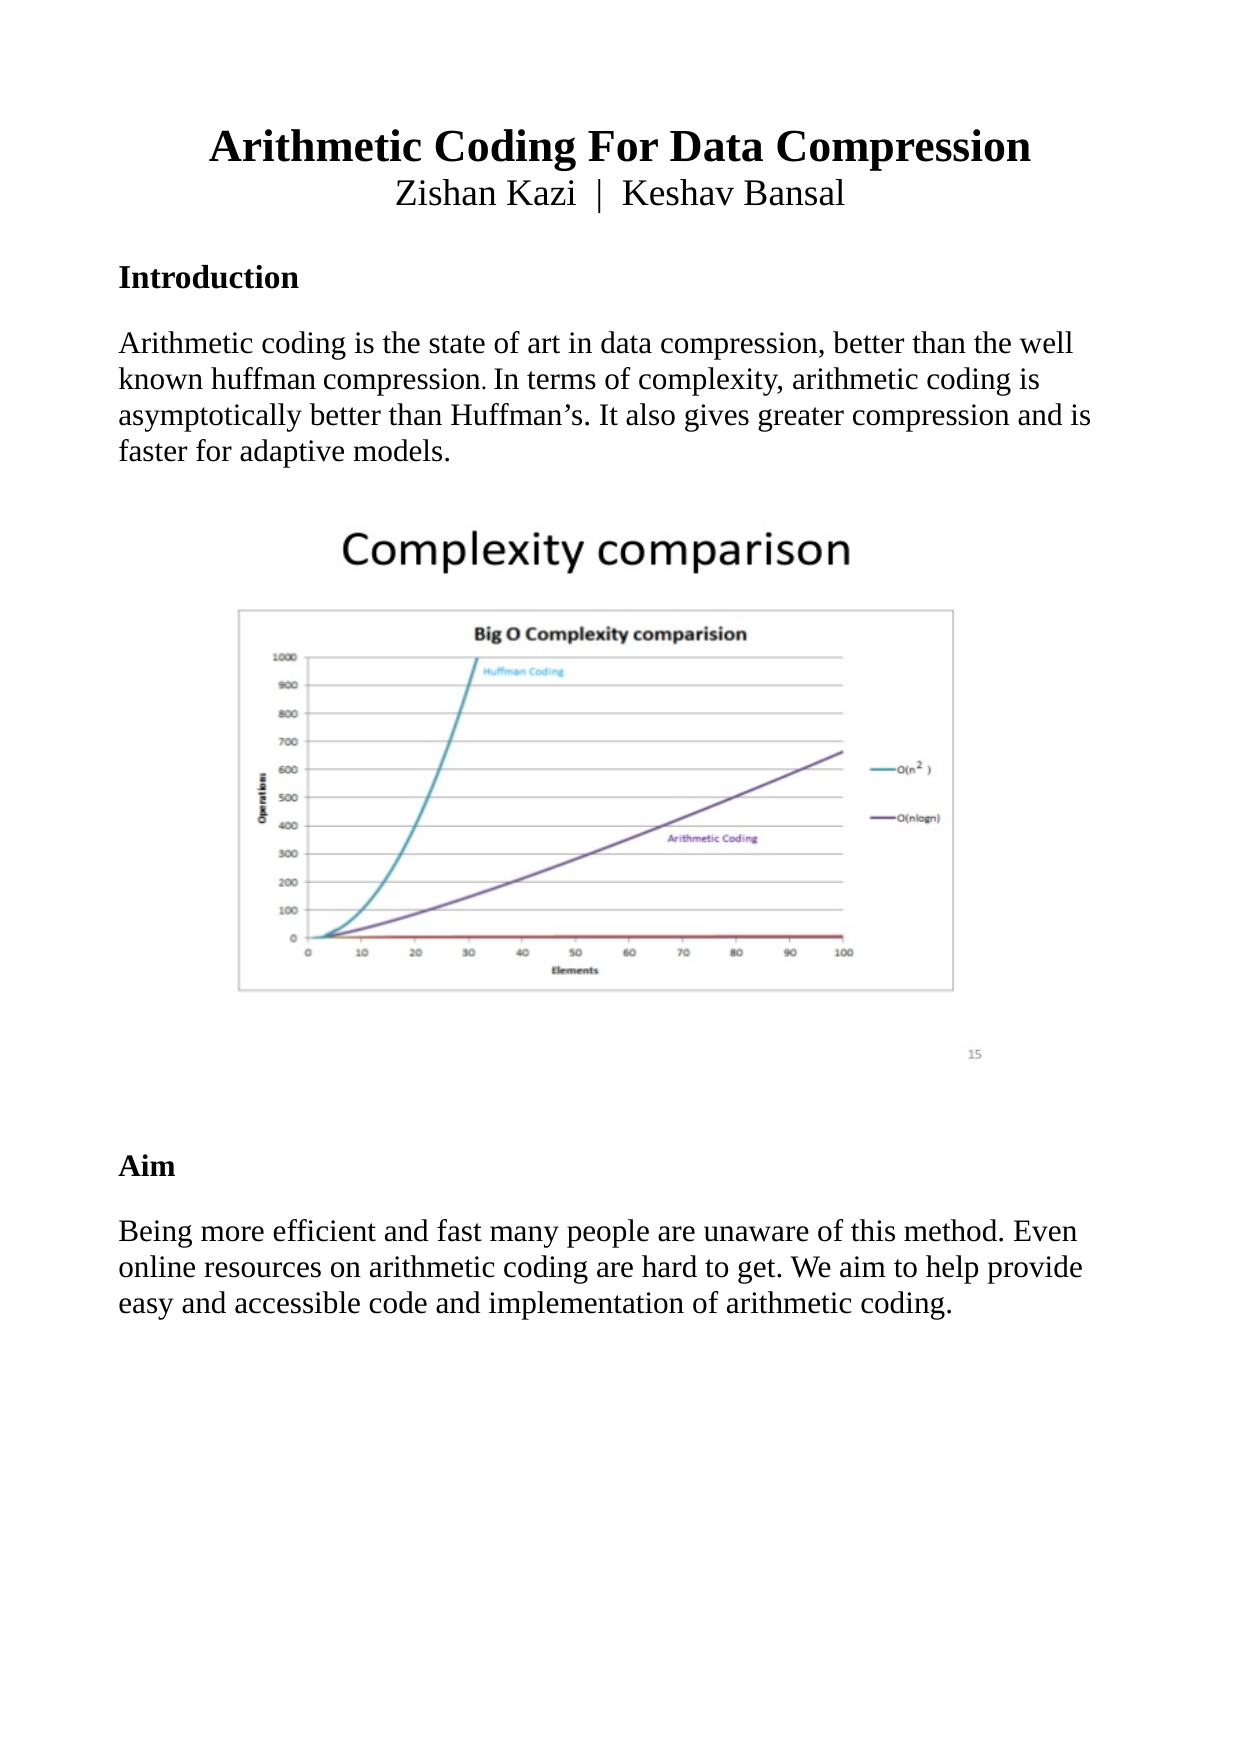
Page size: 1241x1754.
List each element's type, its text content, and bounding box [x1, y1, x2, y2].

text Arithmetic coding is the state of art in data compression, better than the well known huffman compression. In terms of complexity, arithmetic coding is asymptotically better than Huffman’s. It also gives greater compression and is faster for adaptive models. [118, 324, 1122, 468]
text Arithmetic Coding For Data Compression [118, 118, 1122, 171]
picture [158, 473, 1035, 1083]
text Introduction [118, 257, 1122, 295]
text Zishan Kazi | Keshav Bansal [118, 171, 1122, 214]
text Being more efficient and fast many people are unaware of this method. Even online resources on arithmetic coding are hard to get. We aim to help provide easy and accessible code and implementation of arithmetic coding. [118, 1212, 1122, 1320]
text Aim [118, 1147, 1122, 1183]
